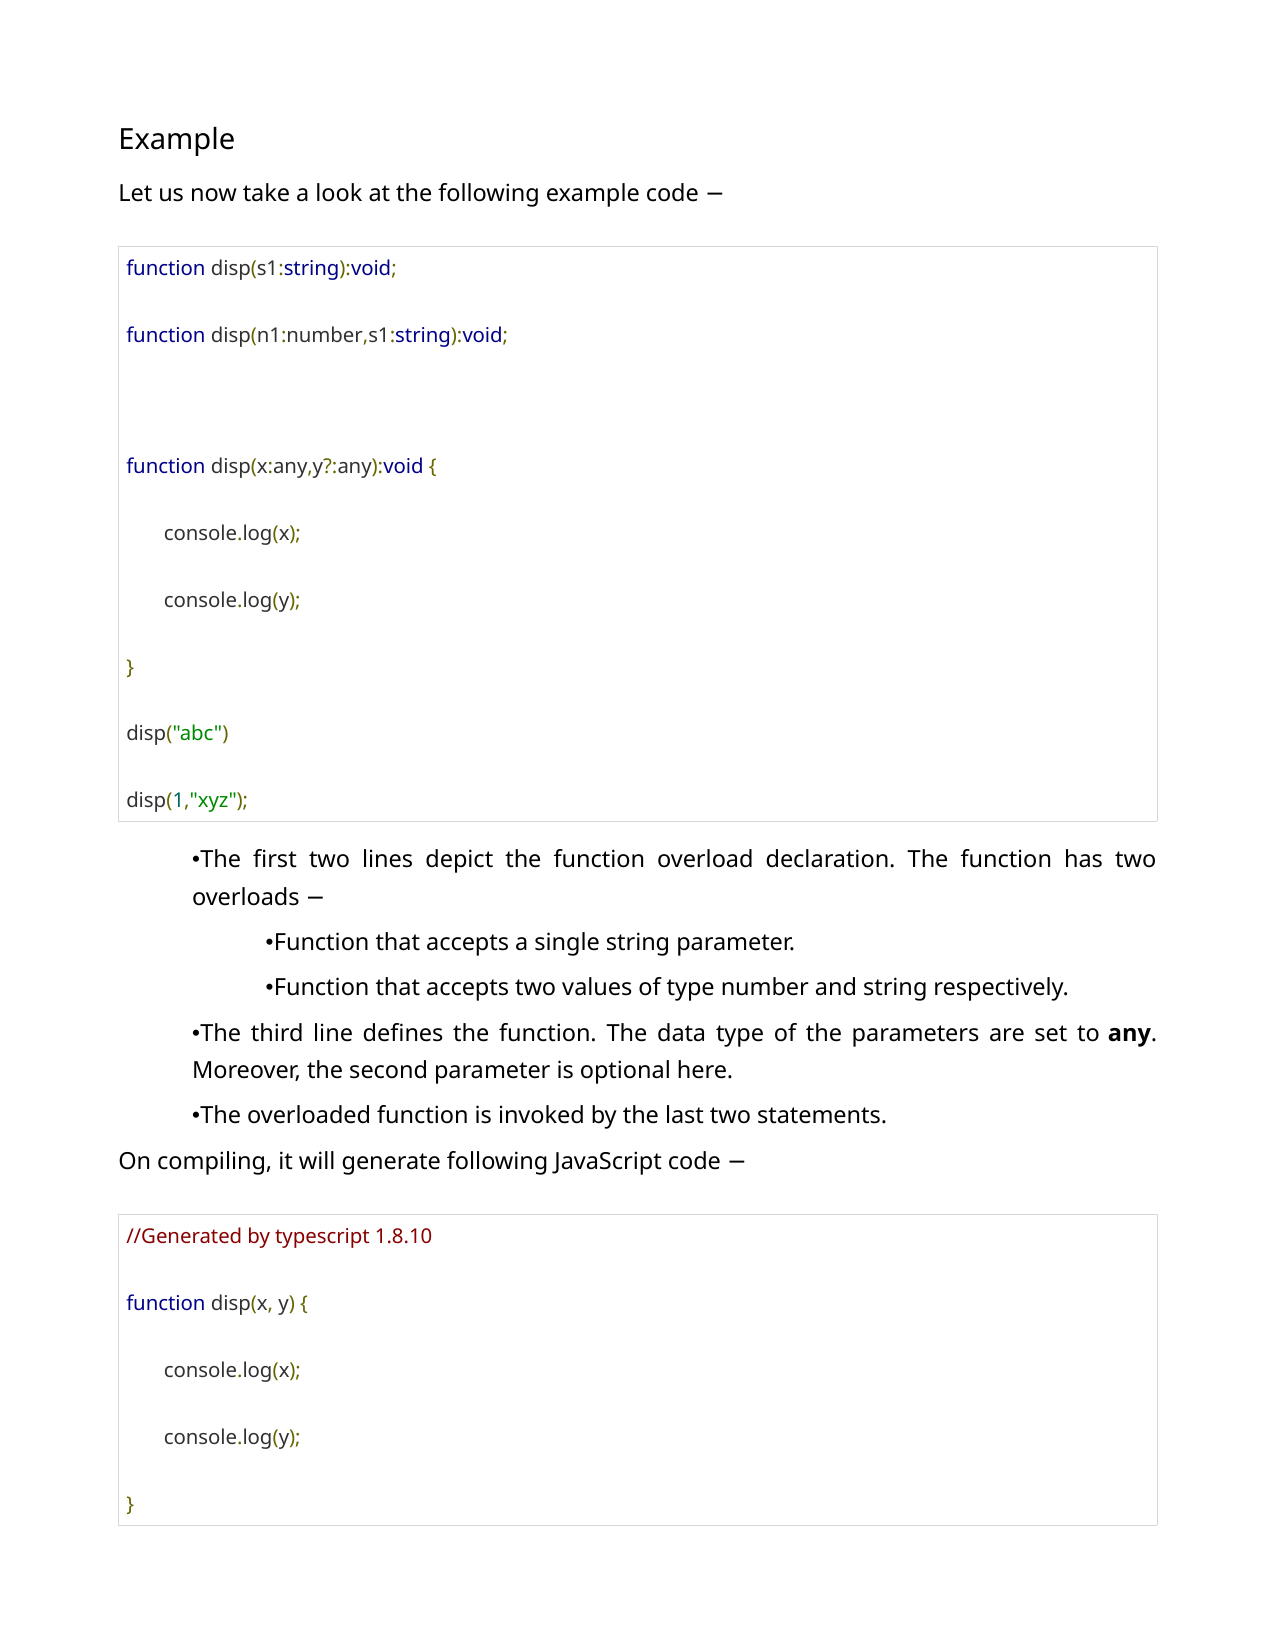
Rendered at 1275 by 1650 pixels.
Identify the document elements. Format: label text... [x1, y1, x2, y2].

text console.log(y); [119, 1415, 1157, 1451]
text function disp(s1:string):void; [119, 247, 1157, 281]
text } [119, 644, 1157, 680]
text function disp(n1:number,s1:string):void; [119, 313, 1157, 348]
text disp("abc") [119, 711, 1157, 747]
text console.log(y); [119, 577, 1157, 613]
text function disp(x:any,y?:any):void { [119, 443, 1157, 479]
text console.log(x); [119, 510, 1157, 546]
text function disp(x, y) { [119, 1281, 1157, 1317]
text //Generated by typescript 1.8.10 [119, 1215, 1157, 1250]
list The first two lines depict the function overload declaration. The function has two overloads − [118, 837, 1157, 912]
list Function that accepts two values of type number and string respectively. [118, 965, 1157, 1003]
text Let us now take a look at the following example code − [118, 170, 1157, 208]
text On compiling, it will generate following JavaScript code − [118, 1139, 1157, 1176]
text console.log(x); [119, 1348, 1157, 1384]
list Function that accepts a single string parameter. [118, 920, 1157, 957]
list The third line defines the function. The data type of the parameters are set to any. Moreover, the second parameter is optional here. [118, 1011, 1157, 1086]
text disp(1,"xyz"); [119, 778, 1157, 821]
text } [119, 1482, 1157, 1525]
list The overloaded function is invoked by the last two statements. [118, 1093, 1157, 1131]
subtitle Example [118, 118, 1157, 158]
